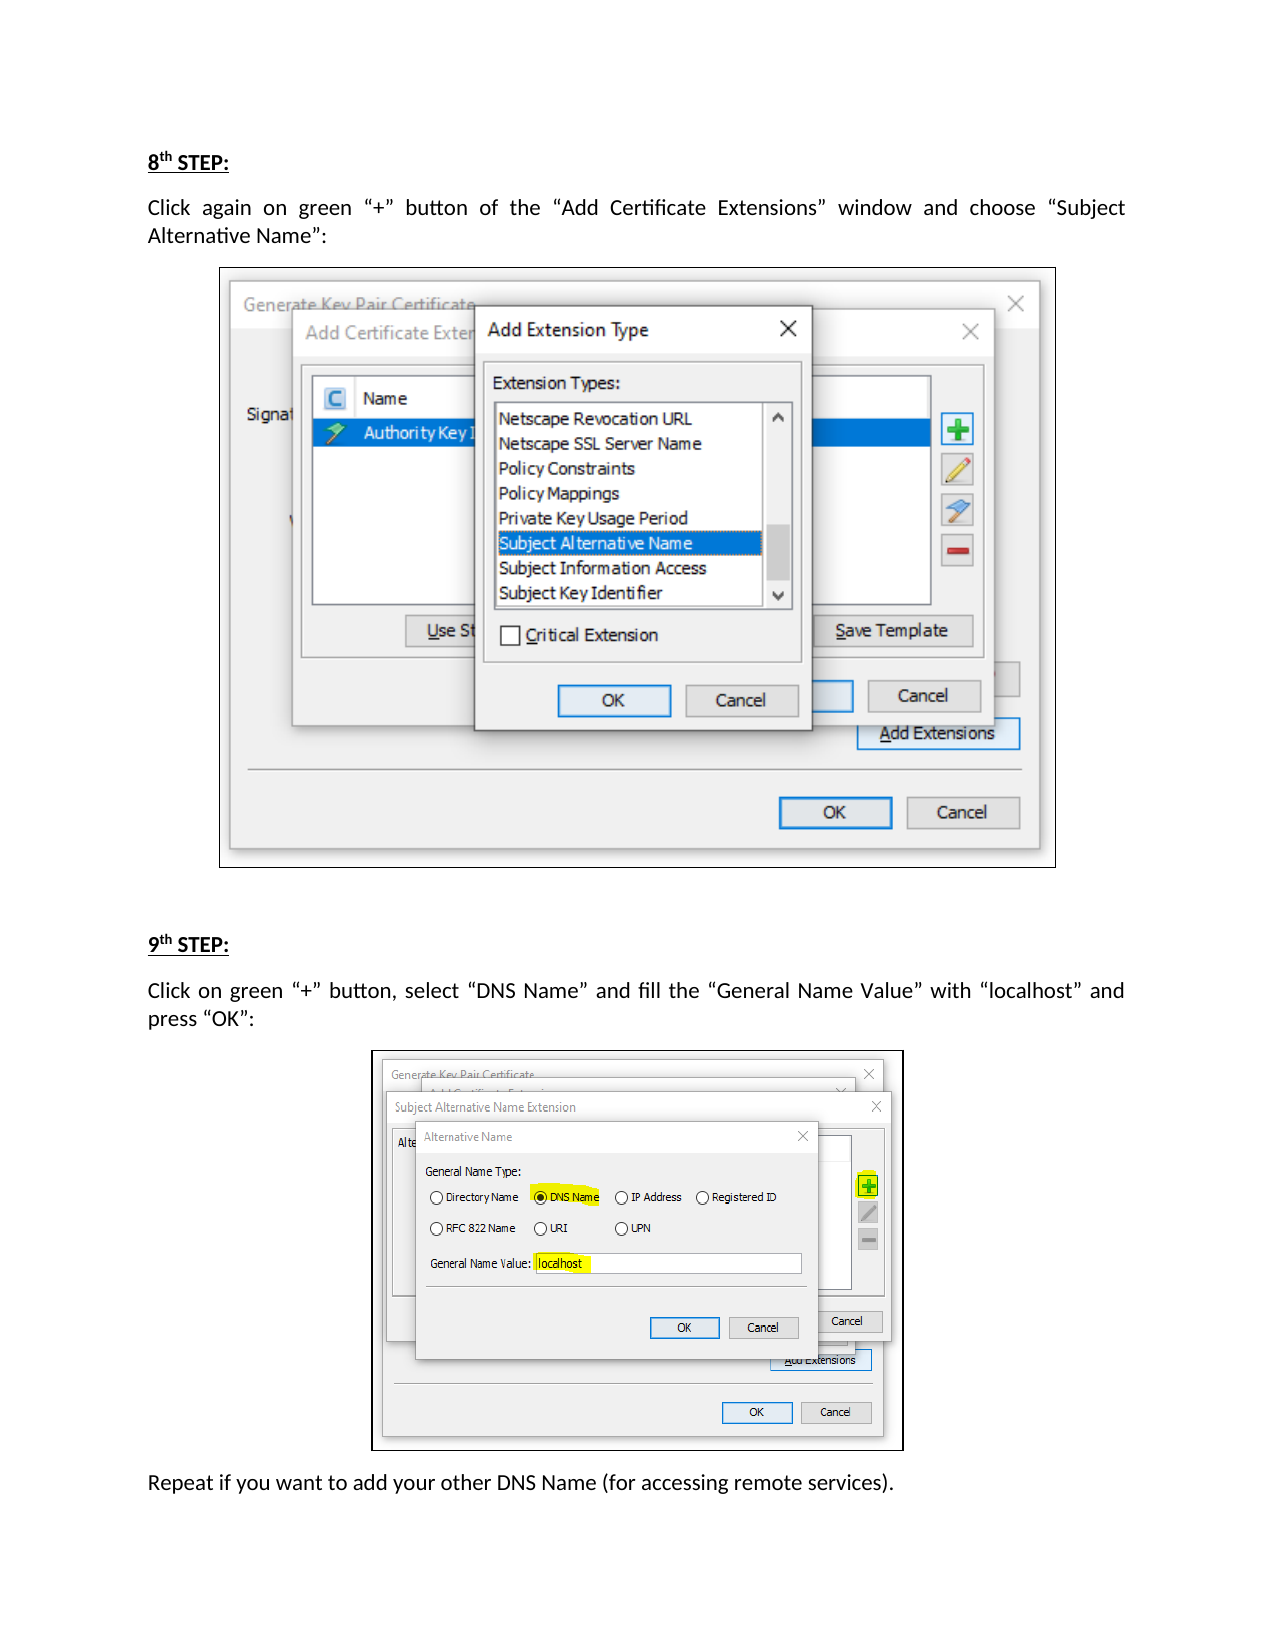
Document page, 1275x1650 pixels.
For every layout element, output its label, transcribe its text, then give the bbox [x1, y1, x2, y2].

text 9th STEP: [148, 931, 1127, 958]
text 8th STEP: [148, 148, 1127, 176]
text Click on green “+” button, select “DNS Name” and fill the “General Name Value” with “localhost” and press “OK”: [148, 976, 1127, 1032]
text Repeat if you want to add your other DNS Name (for accessing remote services). [148, 1468, 1127, 1496]
text Click again on green “+” button of the “Add Certificate Extensions” window and choose “Subject Alternative Name”: [148, 193, 1127, 249]
